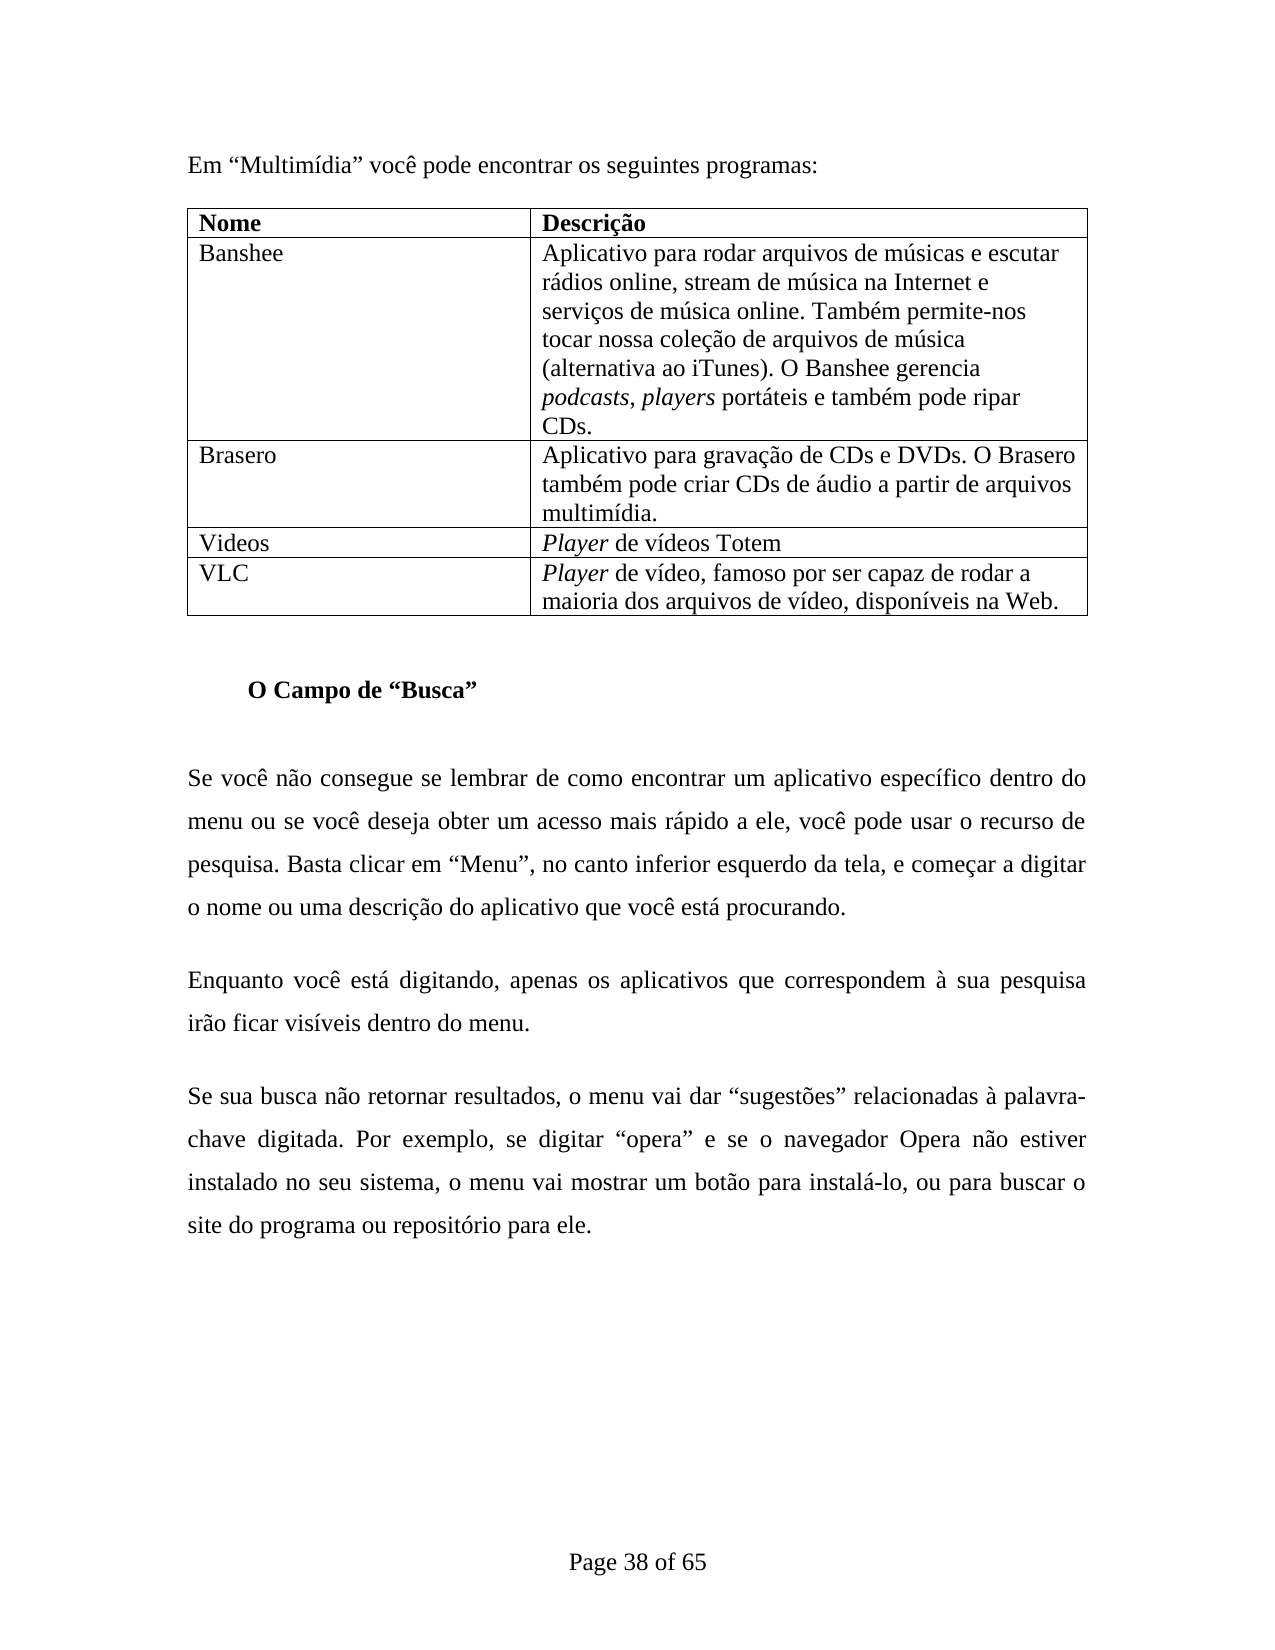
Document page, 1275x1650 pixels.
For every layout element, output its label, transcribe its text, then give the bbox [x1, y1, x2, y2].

table_cell Videos [188, 528, 530, 557]
table_cell Player de vídeos Totem [531, 528, 1087, 557]
table_cell Aplicativo para rodar arquivos de músicas e escutar rádios online, stream de música na Internet e serviços de música online. Também permite-nos tocar nossa coleção de arquivos de música (alternativa ao iTunes). O Banshee gerencia podcasts, players portáteis e também pode ripar CDs. [531, 238, 1087, 439]
table_cell VLC [188, 558, 530, 615]
table_header Descrição [531, 209, 1087, 237]
text Enquanto você está digitando, apenas os aplicativos que correspondem à sua pesquisa irão ficar visíveis dentro do menu. [187, 965, 1087, 1037]
text Se sua busca não retornar resultados, o menu vai dar “sugestões” relacionadas à palavra-chave digitada. Por exemplo, se digitar “opera” e se o navegador Opera não estiver instalado no seu sistema, o menu vai mostrar um botão para instalá-lo, ou para buscar o site do programa ou repositório para ele. [187, 1081, 1087, 1239]
table_cell Brasero [188, 441, 530, 527]
text Em “Multimídia” você pode encontrar os seguintes programas: [187, 150, 1087, 179]
table_cell Aplicativo para gravação de CDs e DVDs. O Brasero também pode criar CDs de áudio a partir de arquivos multimídia. [531, 441, 1087, 527]
table_cell Player de vídeo, famoso por ser capaz de rodar a maioria dos arquivos de vídeo, disponíveis na Web. [531, 558, 1087, 615]
table_header Nome [188, 209, 530, 237]
text Se você não consegue se lembrar de como encontrar um aplicativo específico dentro do menu ou se você deseja obter um acesso mais rápido a ele, você pode usar o recurso de pesquisa. Basta clicar em “Menu”, no canto inferior esquerdo da tela, e começar a digitar o nome ou uma descrição do aplicativo que você está procurando. [187, 763, 1087, 921]
table_cell Banshee [188, 238, 530, 439]
subtitle O Campo de “Busca” [187, 675, 1087, 704]
